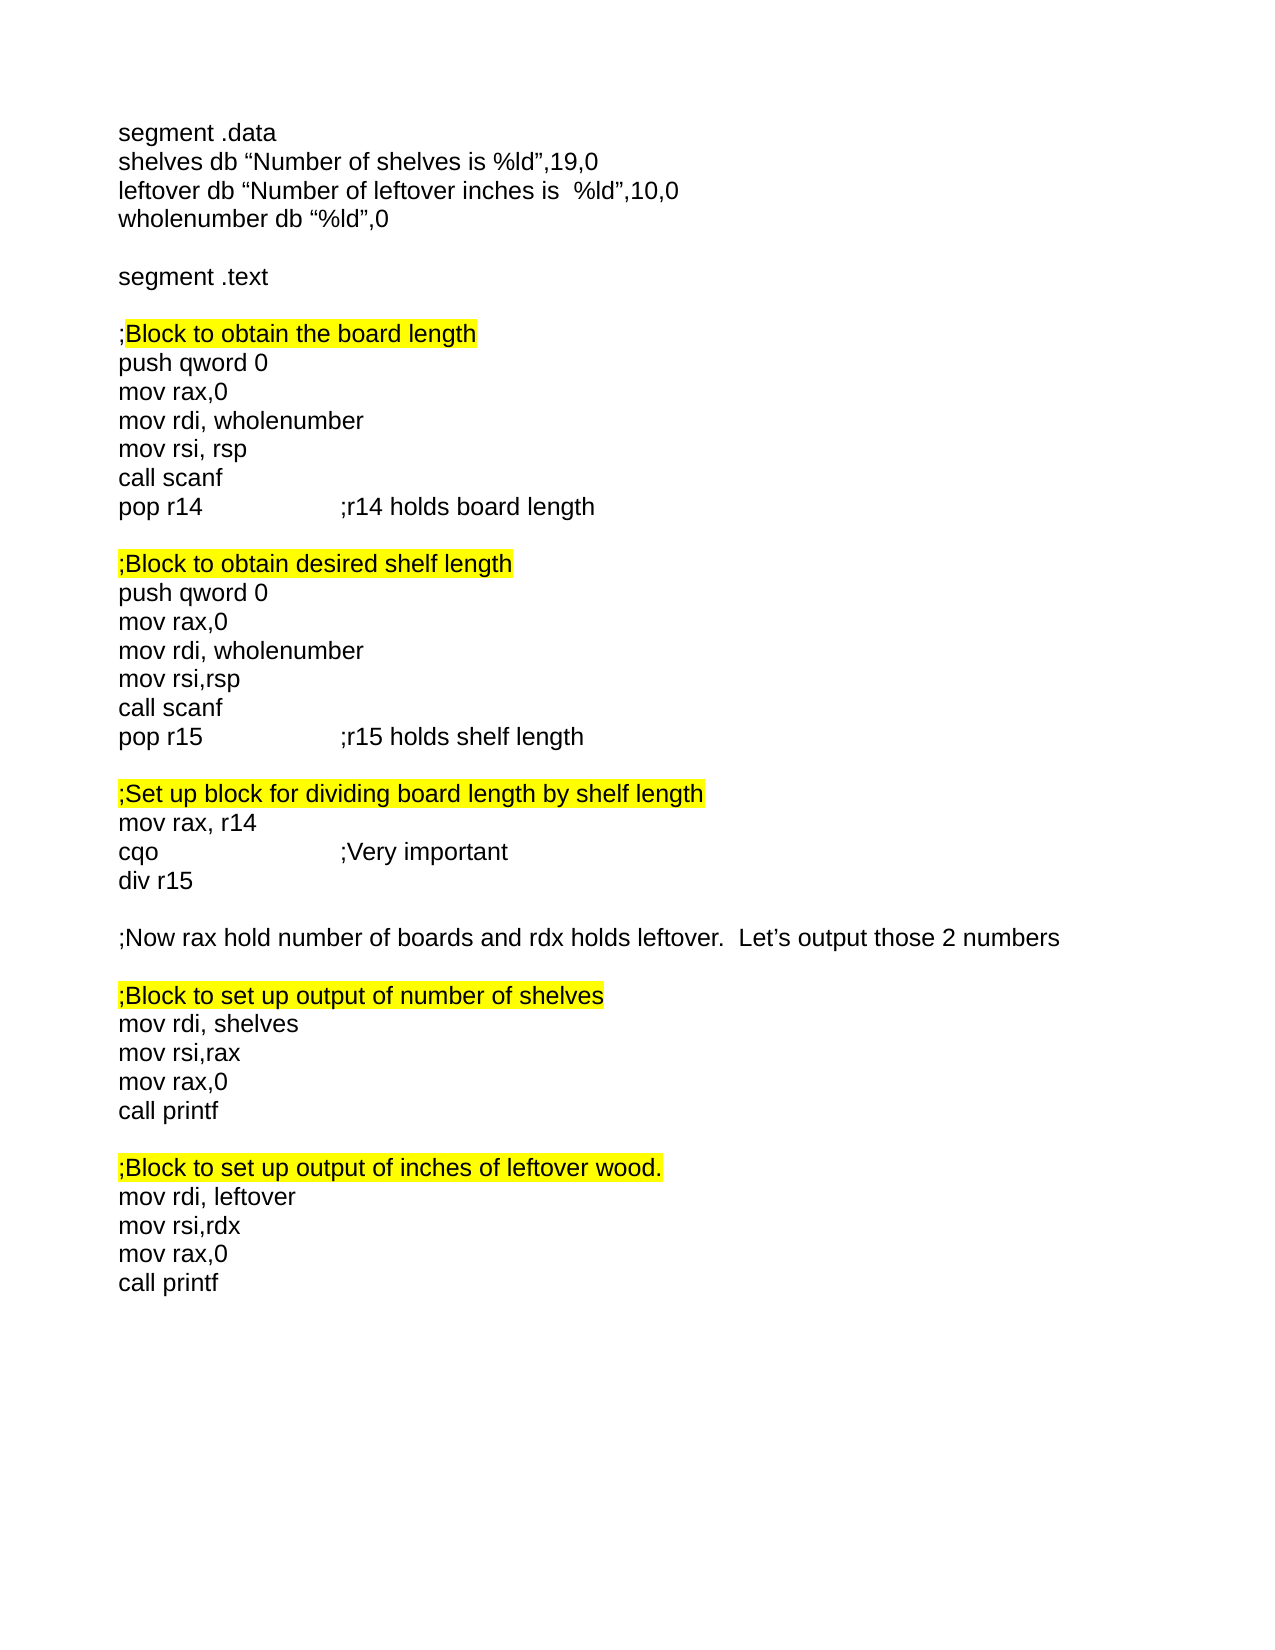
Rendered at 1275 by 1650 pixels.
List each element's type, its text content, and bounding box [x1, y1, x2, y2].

text leftover db “Number of leftover inches is %ld”,10,0 [118, 176, 1157, 204]
text mov rsi, rsp [118, 434, 1157, 463]
text div r15 [118, 866, 1157, 894]
text push qword 0 [118, 578, 1157, 607]
text segment .data [118, 118, 1157, 147]
text mov rdi, leftover [118, 1182, 1157, 1211]
text ;Block to obtain desired shelf length [118, 549, 1157, 578]
text wholenumber db “%ld”,0 [118, 204, 1157, 233]
text push qword 0 [118, 348, 1157, 377]
text call scanf [118, 463, 1157, 492]
text mov rax,0 [118, 607, 1157, 636]
text call scanf [118, 693, 1157, 722]
text ;Block to set up output of inches of leftover wood. [118, 1153, 1157, 1182]
text pop r14 ;r14 holds board length [118, 492, 1157, 521]
text mov rax,0 [118, 377, 1157, 406]
text mov rsi,rdx [118, 1211, 1157, 1239]
text mov rax,0 [118, 1067, 1157, 1096]
text shelves db “Number of shelves is %ld”,19,0 [118, 147, 1157, 176]
text mov rsi,rsp [118, 664, 1157, 693]
text mov rsi,rax [118, 1038, 1157, 1067]
text ;Now rax hold number of boards and rdx holds leftover. Let’s output those 2 numbers [118, 923, 1157, 952]
text ;Block to set up output of number of shelves [118, 981, 1157, 1009]
text mov rdi, wholenumber [118, 406, 1157, 434]
text call printf [118, 1096, 1157, 1124]
text pop r15 ;r15 holds shelf length [118, 722, 1157, 751]
text mov rdi, wholenumber [118, 636, 1157, 664]
text cqo ;Very important [118, 837, 1157, 866]
text ;Set up block for dividing board length by shelf length [118, 779, 1157, 808]
text ;Block to obtain the board length [118, 319, 1157, 348]
text mov rdi, shelves [118, 1009, 1157, 1038]
text segment .text [118, 262, 1157, 291]
text mov rax, r14 [118, 808, 1157, 837]
text mov rax,0 [118, 1239, 1157, 1268]
text call printf [118, 1268, 1157, 1297]
